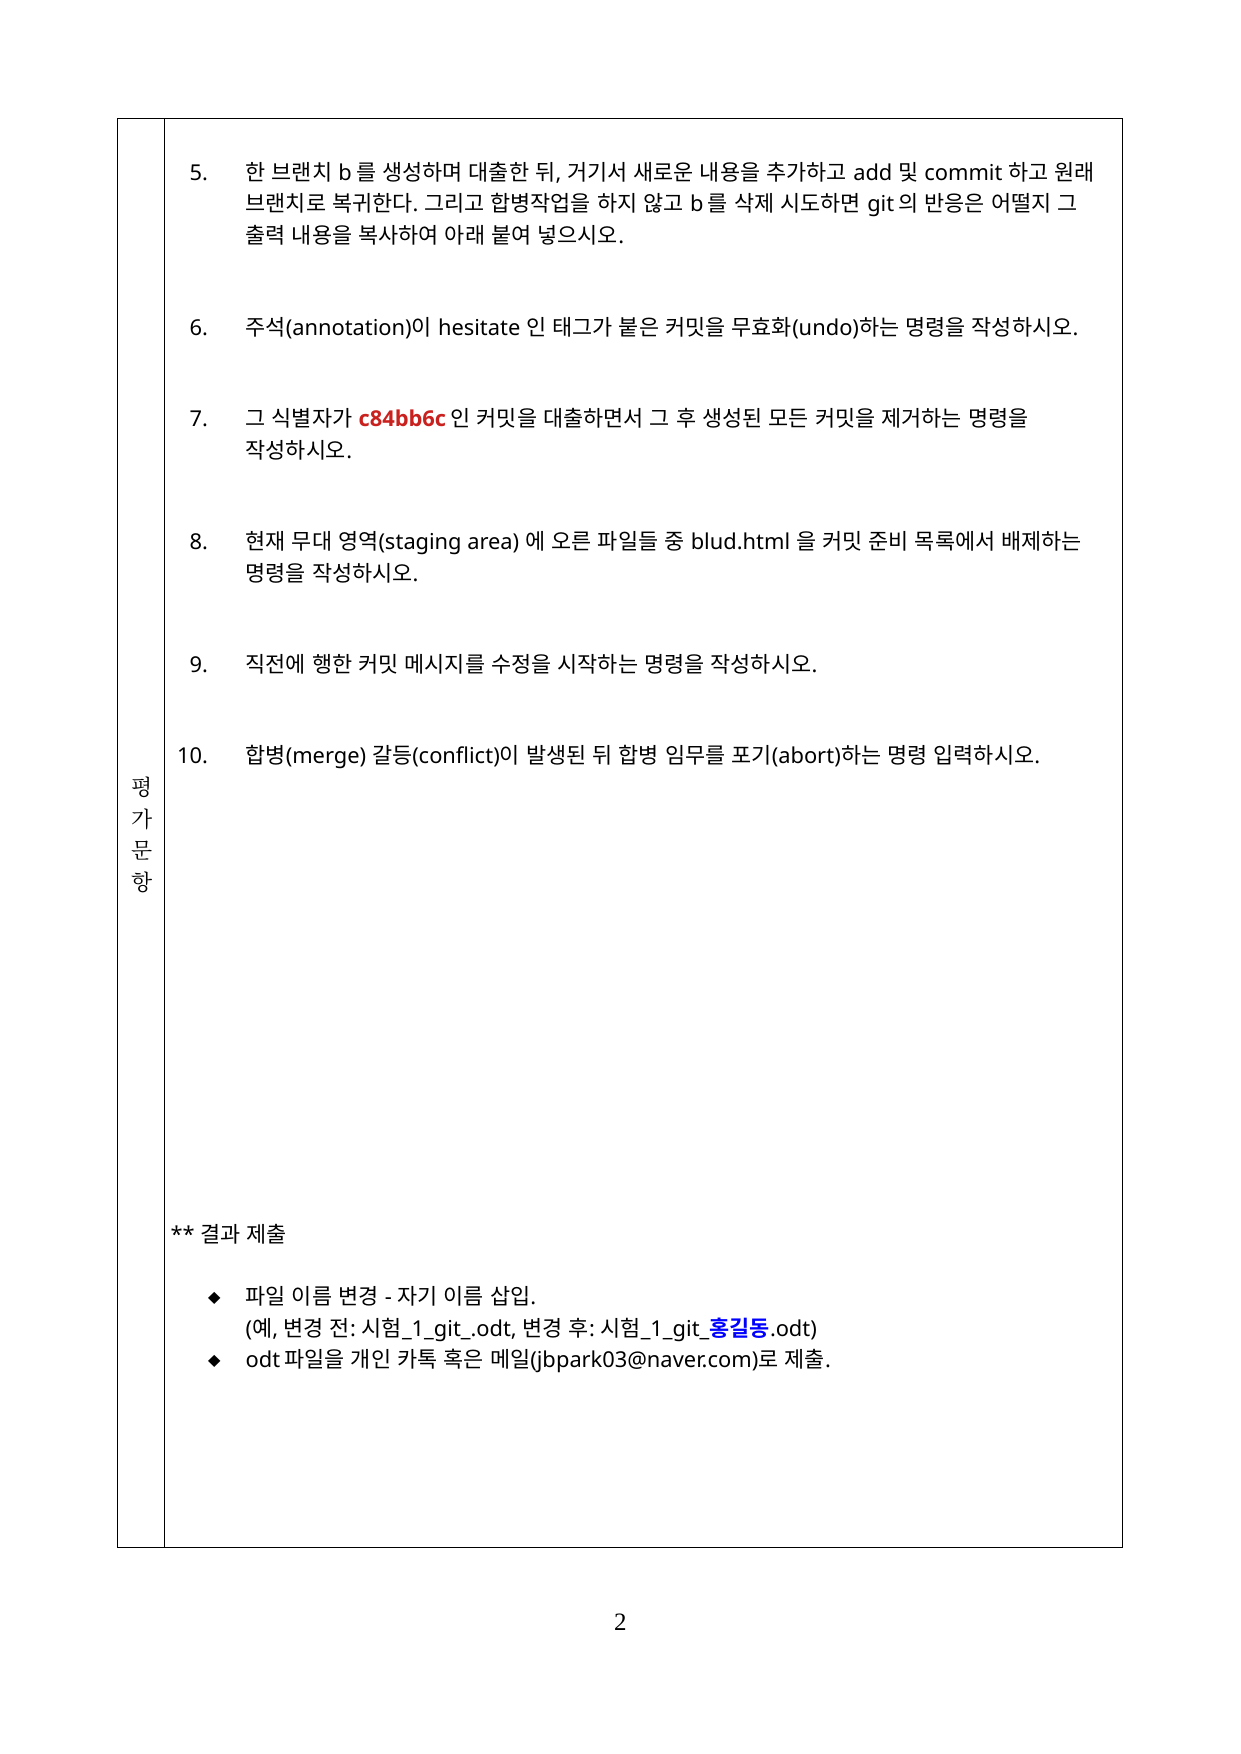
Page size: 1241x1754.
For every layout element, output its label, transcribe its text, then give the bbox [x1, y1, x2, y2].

table_header 평가문항 [118, 119, 164, 1547]
table_header 한 브랜치 b를 생성하며 대출한 뒤, 거기서 새로운 내용을 추가하고 add 및 commit 하고 원래 브랜치로 복귀한다. 그리고 합병작업을 하지 않고 b를 삭제 시도하면 git의 반응은 어떨지 그 출력 내용을 복사하여 아래 붙여 넣으시오. 주석(annotation)이 hesitate 인 태그가 붙은 커밋을 무효화(undo)하는 명령을 작성하시오. 그 식별자가 c84bb6c인 커밋을 대출하면서 그 후 생성된 모든 커밋을 제거하는 명령을 작성하시오. 현재 무대 영역(staging area) 에 오른 파일들 중 blud.html 을 커밋 준비 목록에서 배제하는 명령을 작성하시오. 직전에 행한 커밋 메시지를 수정을 시작하는 명령을 작성하시오. 합병(merge) 갈등(conflict)이 발생된 뒤 합병 임무를 포기(abort)하는 명령 입력하시오. ** 결과 제출 파일 이름 변경 - 자기 이름 삽입. (예, 변경 전: 시험_1_git_.odt, 변경 후: 시험_1_git_홍길동.odt) odt파일을 개인 카톡 혹은 메일(jbpark03@naver.com)로 제출. [165, 119, 1122, 1547]
